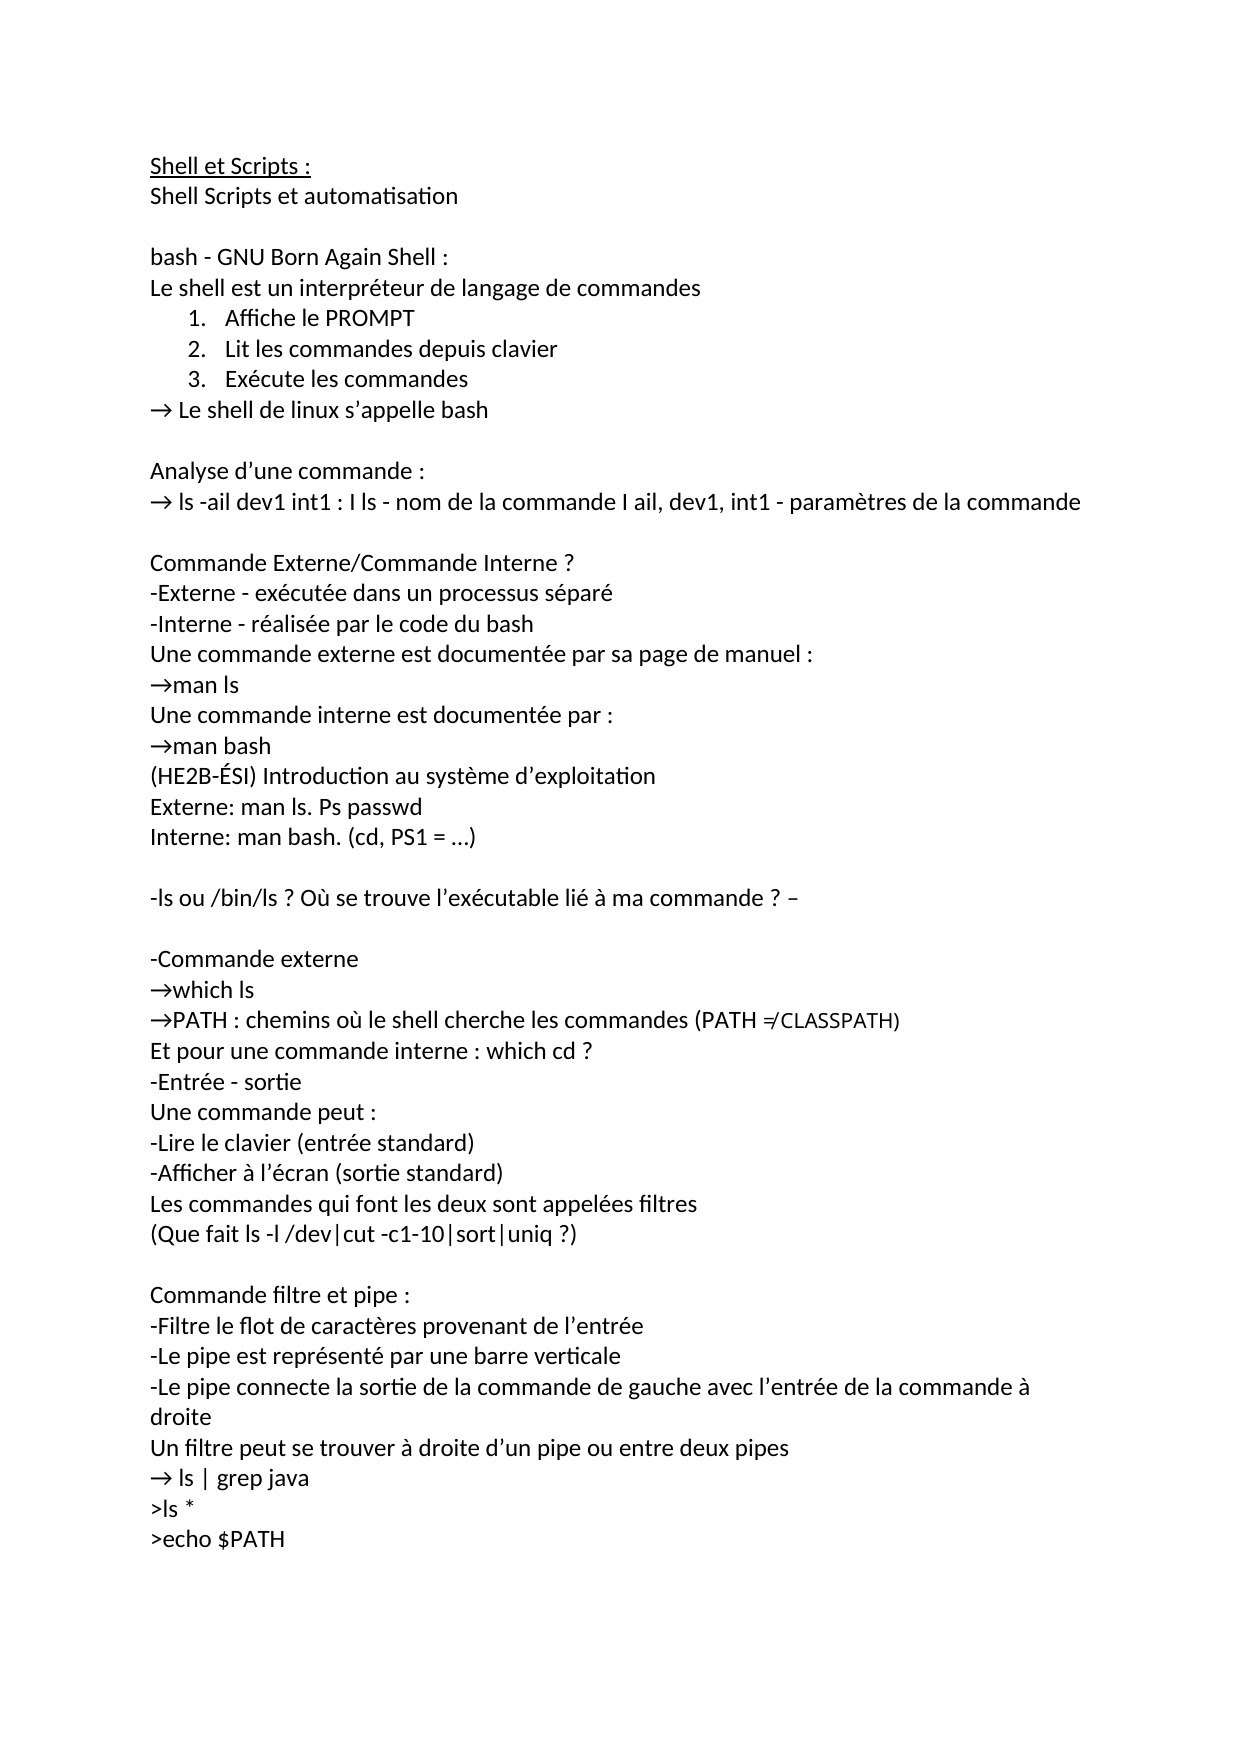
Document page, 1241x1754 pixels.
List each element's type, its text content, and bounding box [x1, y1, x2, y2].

text Le shell est un interpréteur de langage de commandes [150, 272, 1090, 303]
text → Le shell de linux s’appelle bash [150, 394, 1090, 425]
text -ls ou /bin/ls ? Où se trouve l’exécutable lié à ma commande ? – [150, 882, 1090, 913]
text -Interne - réalisée par le code du bash [150, 608, 1090, 638]
text -Lire le clavier (entrée standard) [150, 1127, 1090, 1157]
text >ls * [150, 1493, 1090, 1523]
list Exécute les commandes [187, 364, 1090, 394]
list Aﬃche le PROMPT [187, 303, 1090, 333]
text -Entrée - sortie [150, 1066, 1090, 1096]
text →which ls [150, 974, 1090, 1004]
text Commande Externe/Commande Interne ? [150, 547, 1090, 577]
text Interne: man bash. (cd, PS1 = …) [150, 821, 1090, 852]
text Commande filtre et pipe : [150, 1279, 1090, 1310]
text Analyse d’une commande : [150, 455, 1090, 486]
text bash - GNU Born Again Shell : [150, 242, 1090, 272]
text (HE2B-ÉSI) Introduction au système d’exploitation [150, 760, 1090, 791]
text →man ls [150, 669, 1090, 699]
text -Le pipe connecte la sortie de la commande de gauche avec l’entrée de la commande à droite [150, 1371, 1090, 1432]
text Une commande interne est documentée par : [150, 699, 1090, 730]
text →man bash [150, 730, 1090, 760]
text Une commande externe est documentée par sa page de manuel : [150, 638, 1090, 669]
text -Filtre le flot de caractères provenant de l’entrée [150, 1310, 1090, 1340]
text (Que fait ls -l /dev|cut -c1-10|sort|uniq ?) [150, 1218, 1090, 1249]
text Les commandes qui font les deux sont appelées filtres [150, 1188, 1090, 1218]
text -Le pipe est représenté par une barre verticale [150, 1340, 1090, 1371]
list Lit les commandes depuis clavier [187, 333, 1090, 364]
text Un filtre peut se trouver à droite d’un pipe ou entre deux pipes [150, 1432, 1090, 1462]
text → ls | grep java [150, 1462, 1090, 1493]
text -Commande externe [150, 943, 1090, 974]
text → ls -ail dev1 int1 : I ls - nom de la commande I ail, dev1, int1 - paramètres de la commande [150, 486, 1090, 516]
text -Afficher à l’écran (sortie standard) [150, 1157, 1090, 1188]
text -Externe - exécutée dans un processus séparé [150, 577, 1090, 608]
text →PATH : chemins où le shell cherche les commandes (PATH ≠ CLASSPATH) [150, 1004, 1090, 1035]
text >echo $PATH [150, 1523, 1090, 1554]
text Et pour une commande interne : which cd ? [150, 1035, 1090, 1066]
text Shell Scripts et automatisation [150, 181, 1090, 211]
text Externe: man ls. Ps passwd [150, 791, 1090, 821]
text Shell et Scripts : [150, 150, 1090, 181]
text Une commande peut : [150, 1096, 1090, 1127]
